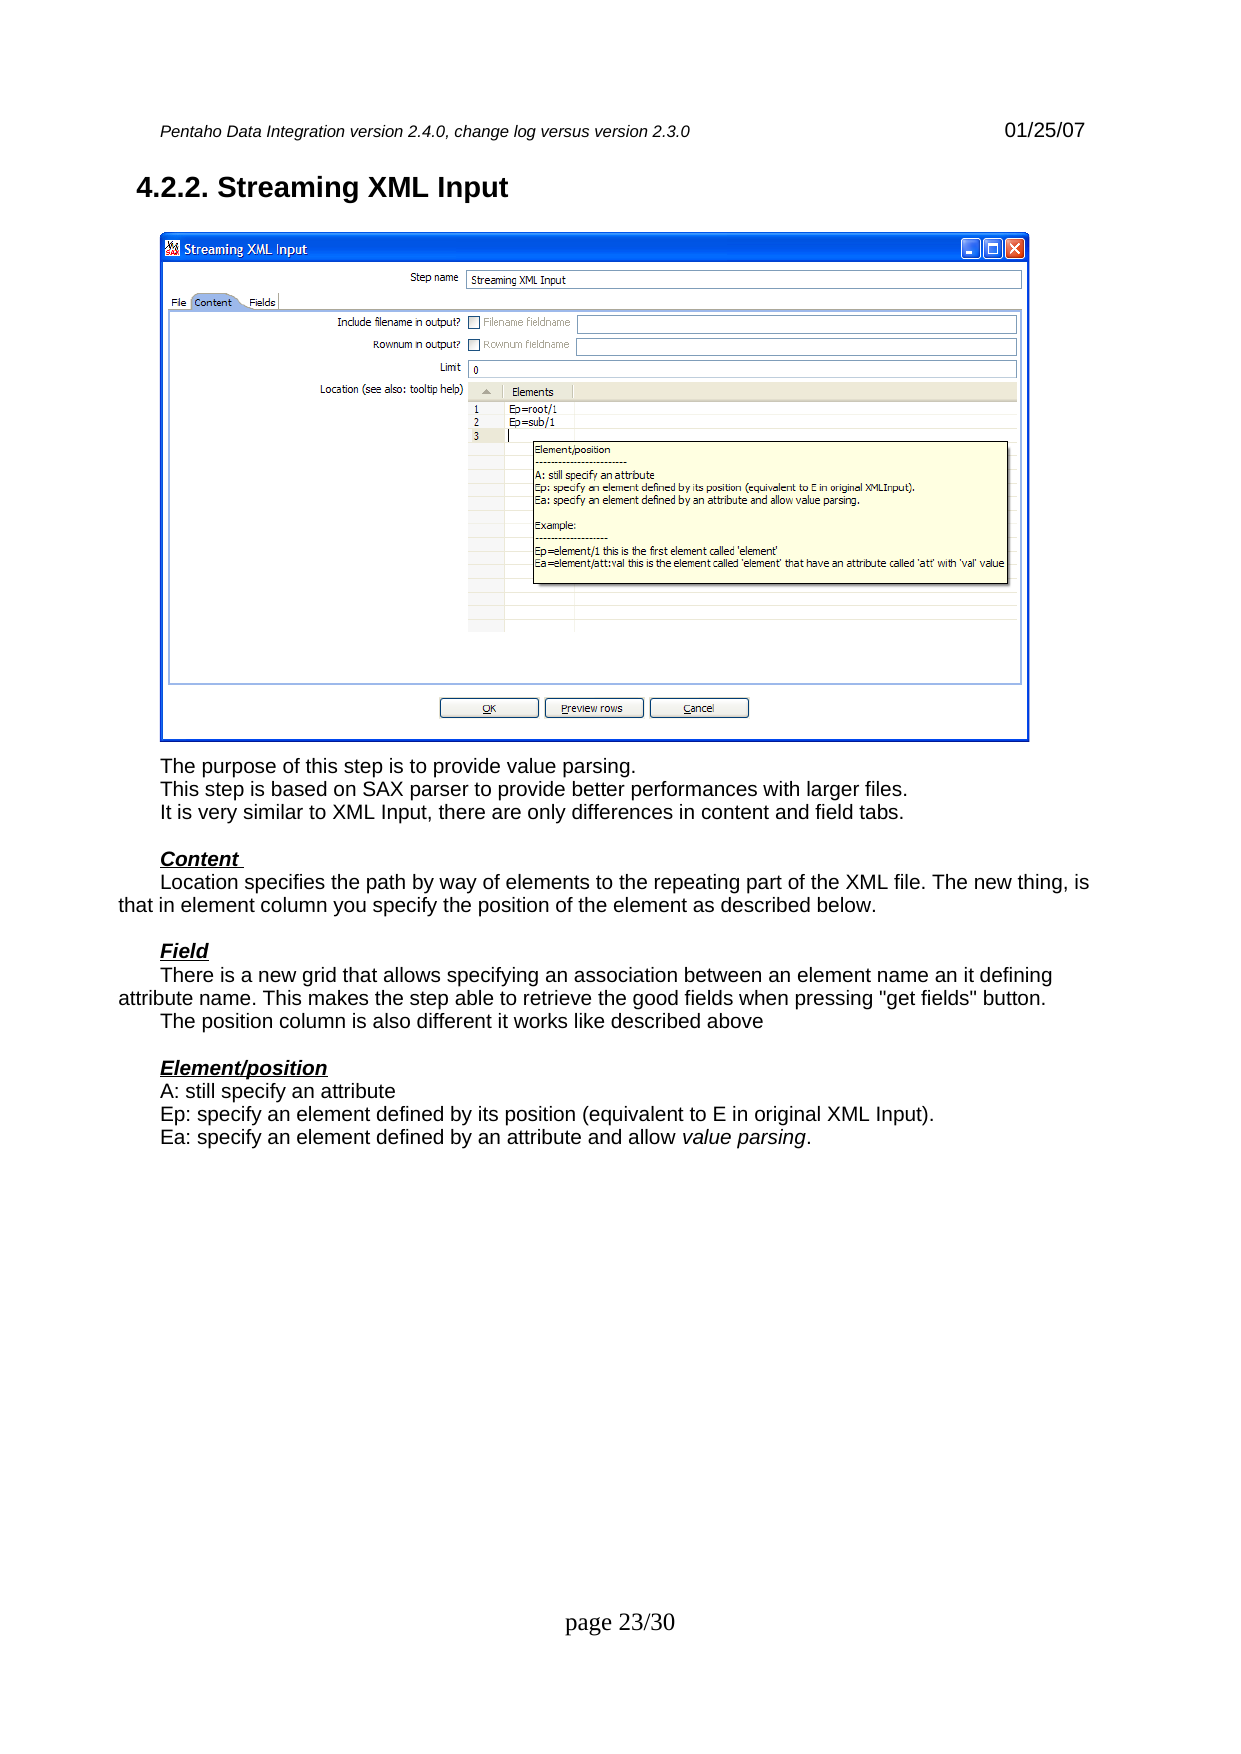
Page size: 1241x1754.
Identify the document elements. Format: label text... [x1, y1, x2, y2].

text It is very similar to XML Input, there are only differences in content and field tabs. [118, 801, 1122, 824]
text Content [118, 847, 1122, 870]
text A: still specify an attribute [118, 1079, 1122, 1103]
text Element/position [118, 1056, 1122, 1079]
text Location specifies the path by way of elements to the repeating part of the XML file. The new thing, is that in element column you specify the position of the element as described below. [118, 870, 1122, 917]
text There is a new grid that allows specifying an association between an element name an it defining attribute name. This makes the step able to retrieve the good fields when pressing "get fields" button. [118, 963, 1122, 1010]
text This step is based on SAX parser to provide better performances with larger files. [118, 777, 1122, 801]
text Ea: specify an element defined by an attribute and allow value parsing. [118, 1126, 1122, 1149]
text Field [118, 940, 1122, 963]
picture [159, 232, 1030, 742]
subtitle Streaming XML Input [136, 171, 1122, 203]
text The purpose of this step is to provide value parsing. [118, 754, 1122, 777]
text Ep: specify an element defined by its position (equivalent to E in original XML Input). [118, 1103, 1122, 1126]
text The position column is also different it works like described above [118, 1010, 1122, 1033]
